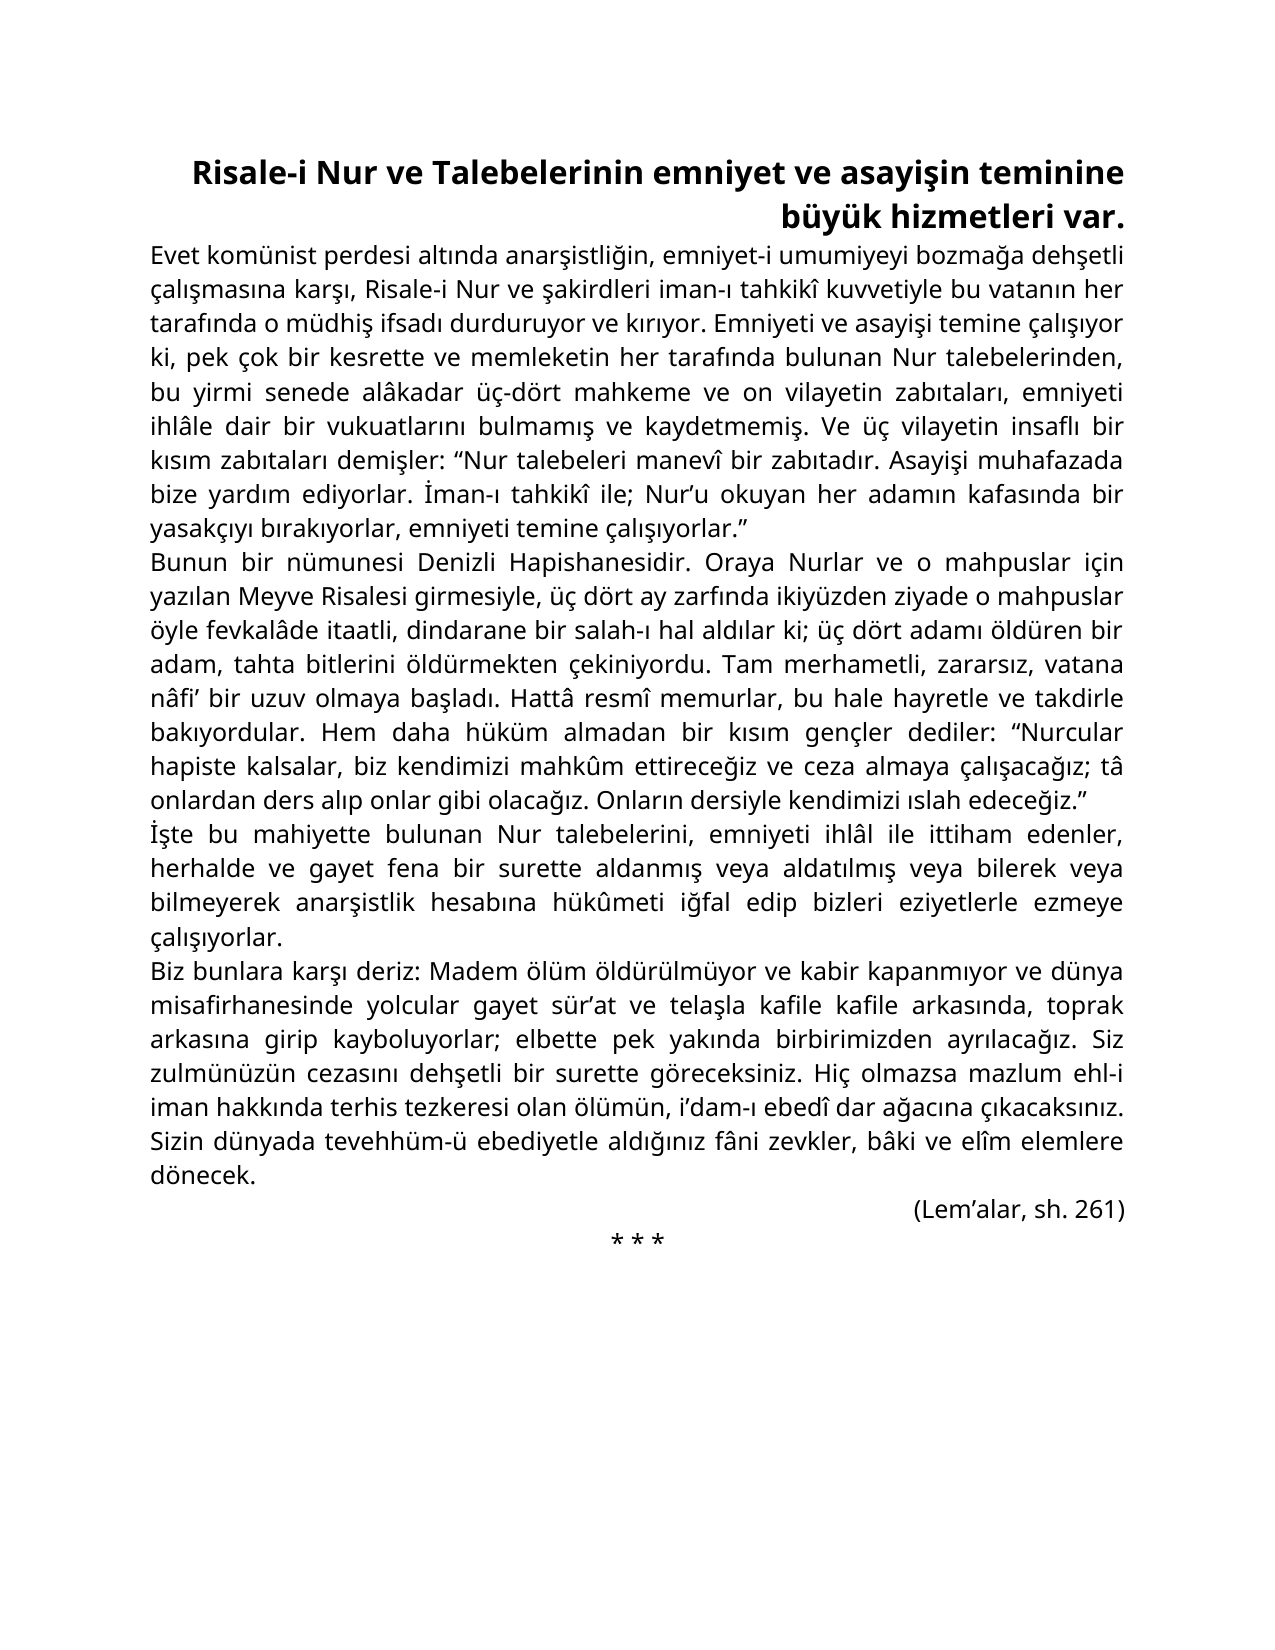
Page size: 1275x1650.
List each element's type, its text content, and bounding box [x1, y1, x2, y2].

text Evet komünist perdesi altında anarşistliğin, emniyet-i umumiyeyi bozmağa dehşetli çalışmasına karşı, Risale-i Nur ve şakirdleri iman-ı tahkikî kuvvetiyle bu vatanın her tarafında o müdhiş ifsadı durduruyor ve kırıyor. Emniyeti ve asayişi temine çalışıyor ki, pek çok bir kesrette ve memleketin her tarafında bulunan Nur talebelerinden, bu yirmi senede alâkadar üç-dört mahkeme ve on vilayetin zabıtaları, emniyeti ihlâle dair bir vukuatlarını bulmamış ve kaydetmemiş. Ve üç vilayetin insaflı bir kısım zabıtaları demişler: “Nur talebeleri manevî bir zabıtadır. Asayişi muhafazada bize yardım ediyorlar. İman-ı tahkikî ile; Nur’u okuyan her adamın kafasında bir yasakçıyı bırakıyorlar, emniyeti temine çalışıyorlar.” [150, 238, 1125, 544]
text * * * [150, 1226, 1125, 1260]
text Bunun bir nümunesi Denizli Hapishanesidir. Oraya Nurlar ve o mahpuslar için yazılan Meyve Risalesi girmesiyle, üç dört ay zarfında ikiyüzden ziyade o mahpuslar öyle fevkalâde itaatli, dindarane bir salah-ı hal aldılar ki; üç dört adamı öldüren bir adam, tahta bitlerini öldürmekten çekiniyordu. Tam merhametli, zararsız, vatana nâfi’ bir uzuv olmaya başladı. Hattâ resmî memurlar, bu hale hayretle ve takdirle bakıyordular. Hem daha hüküm almadan bir kısım gençler dediler: “Nurcular hapiste kalsalar, biz kendimizi mahkûm ettireceğiz ve ceza almaya çalışacağız; tâ onlardan ders alıp onlar gibi olacağız. Onların dersiyle kendimizi ıslah edeceğiz.” [150, 544, 1125, 817]
text Biz bunlara karşı deriz: Madem ölüm öldürülmüyor ve kabir kapanmıyor ve dünya misafirhanesinde yolcular gayet sür’at ve telaşla kafile kafile arkasında, toprak arkasına girip kayboluyorlar; elbette pek yakında birbirimizden ayrılacağız. Siz zulmünüzün cezasını dehşetli bir surette göreceksiniz. Hiç olmazsa mazlum ehl-i iman hakkında terhis tezkeresi olan ölümün, i’dam-ı ebedî dar ağacına çıkacaksınız. Sizin dünyada tevehhüm-ü ebediyetle aldığınız fâni zevkler, bâki ve elîm elemlere dönecek. [150, 953, 1125, 1192]
text İşte bu mahiyette bulunan Nur talebelerini, emniyeti ihlâl ile ittiham edenler, herhalde ve gayet fena bir surette aldanmış veya aldatılmış veya bilerek veya bilmeyerek anarşistlik hesabına hükûmeti iğfal edip bizleri eziyetlerle ezmeye çalışıyorlar. [150, 817, 1125, 953]
text (Lem’alar, sh. 261) [150, 1192, 1125, 1226]
text Risale-i Nur ve Talebelerinin emniyet ve asayişin teminine büyük hizmetleri var. [150, 150, 1125, 238]
